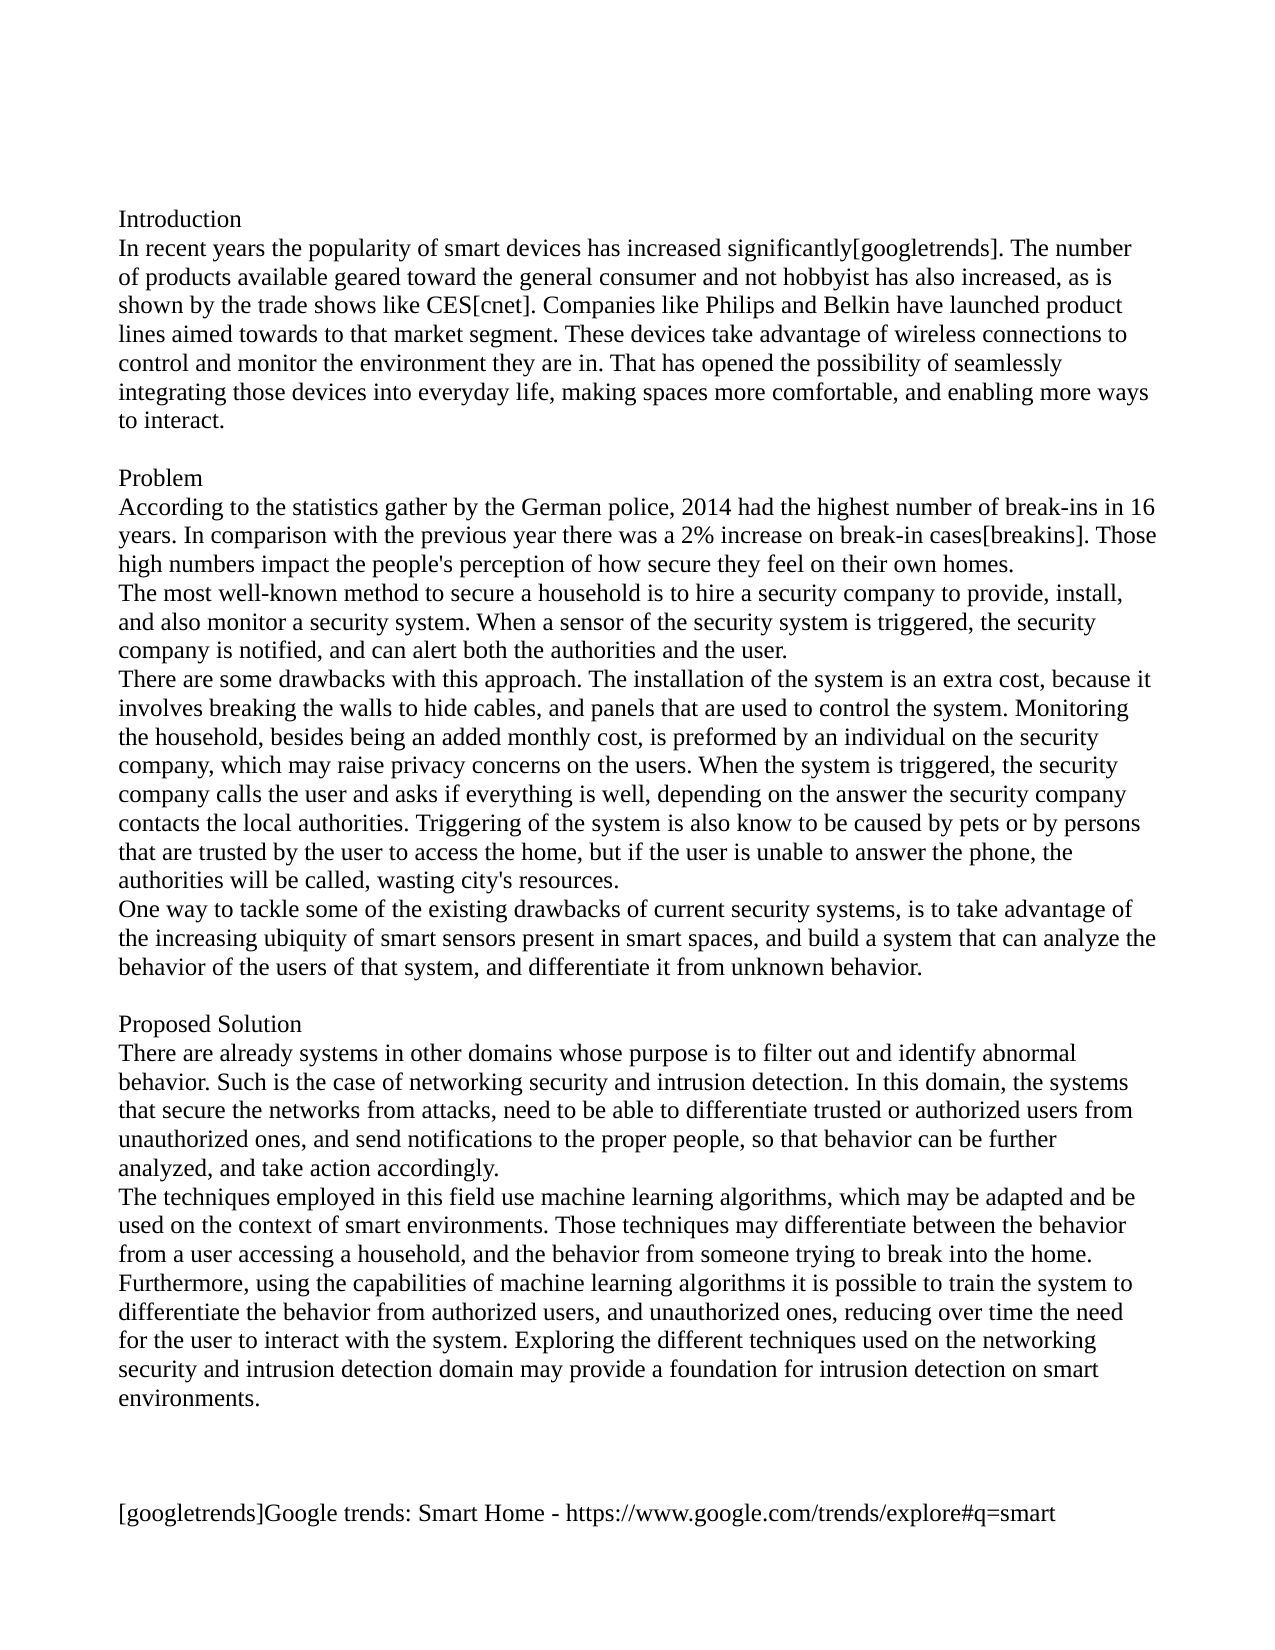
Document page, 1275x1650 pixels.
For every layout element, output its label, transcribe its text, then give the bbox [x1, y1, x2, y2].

text Introduction [118, 204, 1157, 233]
text In recent years the popularity of smart devices has increased significantly[googletrends]. The number of products available geared toward the general consumer and not hobbyist has also increased, as is shown by the trade shows like CES[cnet]. Companies like Philips and Belkin have launched product lines aimed towards to that market segment. These devices take advantage of wireless connections to control and monitor the environment they are in. That has opened the possibility of seamlessly integrating those devices into everyday life, making spaces more comfortable, and enabling more ways to interact. [118, 233, 1157, 434]
text Problem [118, 463, 1157, 492]
text The techniques employed in this field use machine learning algorithms, which may be adapted and be used on the context of smart environments. Those techniques may differentiate between the behavior from a user accessing a household, and the behavior from someone trying to break into the home. Furthermore, using the capabilities of machine learning algorithms it is possible to train the system to differentiate the behavior from authorized users, and unauthorized ones, reducing over time the need for the user to interact with the system. Exploring the different techniques used on the networking security and intrusion detection domain may provide a foundation for intrusion detection on smart environments. [118, 1182, 1157, 1412]
text One way to tackle some of the existing drawbacks of current security systems, is to take advantage of the increasing ubiquity of smart sensors present in smart spaces, and build a system that can analyze the behavior of the users of that system, and differentiate it from unknown behavior. [118, 894, 1157, 981]
text According to the statistics gather by the German police, 2014 had the highest number of break-ins in 16 years. In comparison with the previous year there was a 2% increase on break-in cases[breakins]. Those high numbers impact the people's perception of how secure they feel on their own homes. [118, 492, 1157, 578]
text Proposed Solution [118, 1009, 1157, 1038]
text There are already systems in other domains whose purpose is to filter out and identify abnormal behavior. Such is the case of networking security and intrusion detection. In this domain, the systems that secure the networks from attacks, need to be able to differentiate trusted or authorized users from unauthorized ones, and send notifications to the proper people, so that behavior can be further analyzed, and take action accordingly. [118, 1038, 1157, 1182]
text The most well-known method to secure a household is to hire a security company to provide, install, and also monitor a security system. When a sensor of the security system is triggered, the security company is notified, and can alert both the authorities and the user. [118, 578, 1157, 664]
text There are some drawbacks with this approach. The installation of the system is an extra cost, because it involves breaking the walls to hide cables, and panels that are used to control the system. Monitoring the household, besides being an added monthly cost, is preformed by an individual on the security company, which may raise privacy concerns on the users. When the system is triggered, the security company calls the user and asks if everything is well, depending on the answer the security company contacts the local authorities. Triggering of the system is also know to be caused by pets or by persons that are trusted by the user to access the home, but if the user is unable to answer the phone, the authorities will be called, wasting city's resources. [118, 664, 1157, 894]
text [googletrends]Google trends: Smart Home - https://www.google.com/trends/explore#q=smart [118, 1498, 1157, 1527]
